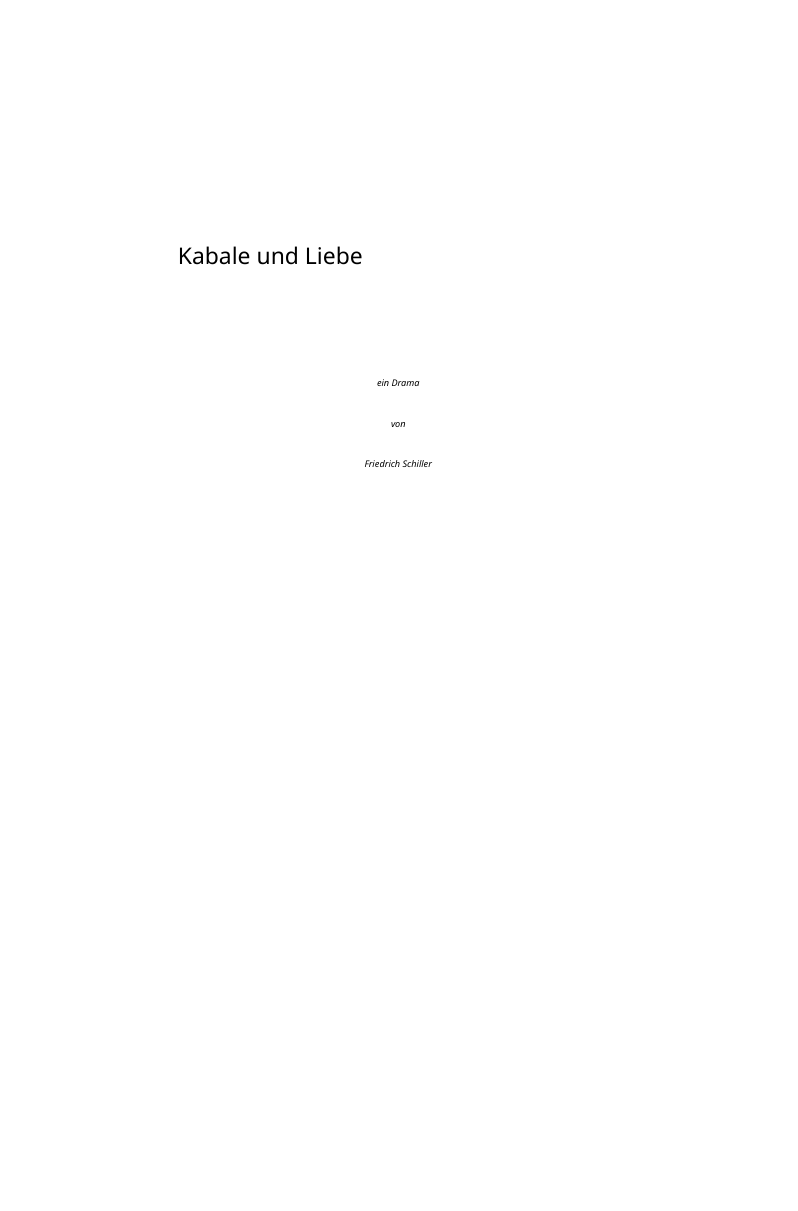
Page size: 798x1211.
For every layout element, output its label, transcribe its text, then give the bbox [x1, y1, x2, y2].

title Kabale und Liebe [118, 207, 679, 271]
subtitle ein Drama von Friedrich Schiller [118, 369, 679, 470]
